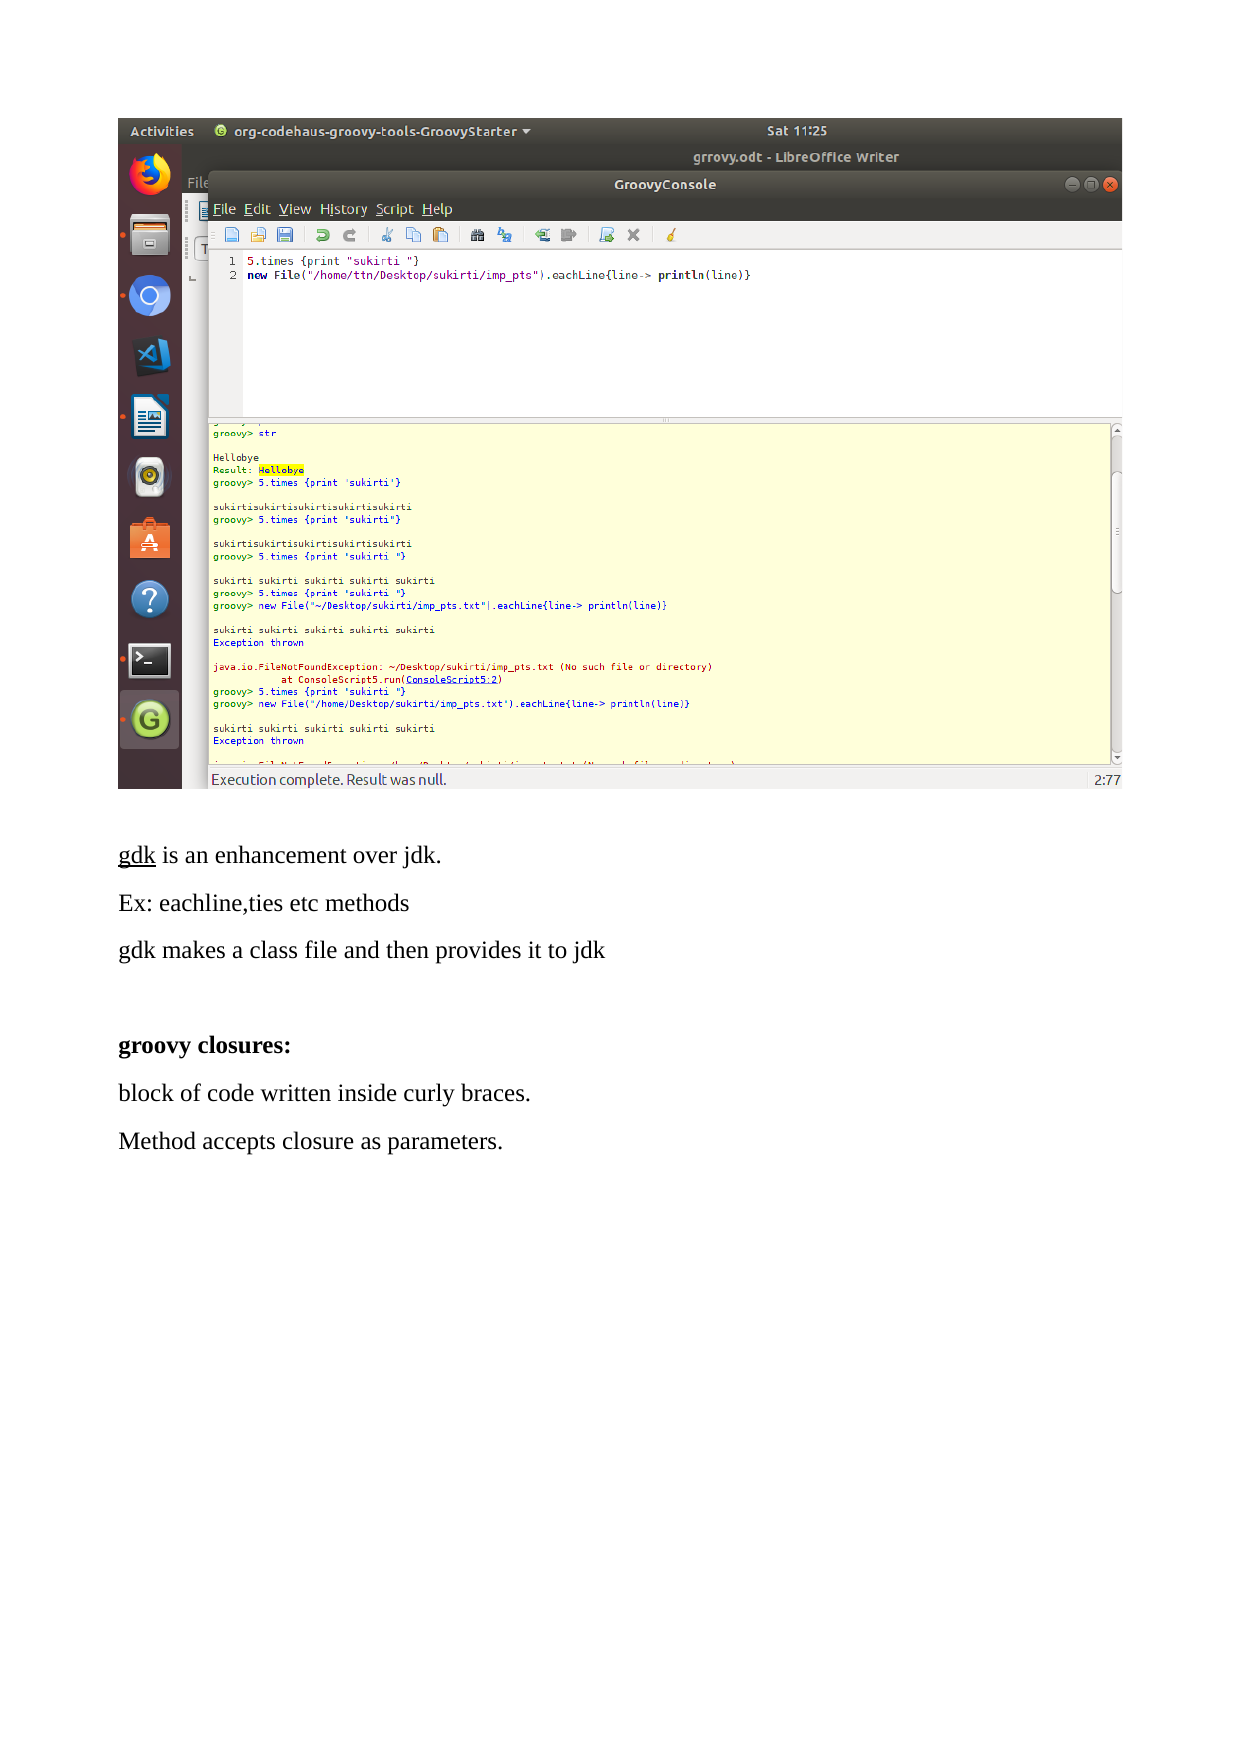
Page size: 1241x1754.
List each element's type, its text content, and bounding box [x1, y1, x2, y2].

text Ex: eachline,ties etc methods [118, 888, 1122, 917]
text gdk is an enhancement over jdk. [118, 840, 1122, 869]
text block of code written inside curly braces. [118, 1078, 1122, 1107]
text groovy closures: [118, 1031, 1122, 1059]
picture [118, 118, 1123, 789]
text Method accepts closure as parameters. [118, 1126, 1122, 1154]
text gdk makes a class file and then provides it to jdk [118, 935, 1122, 964]
